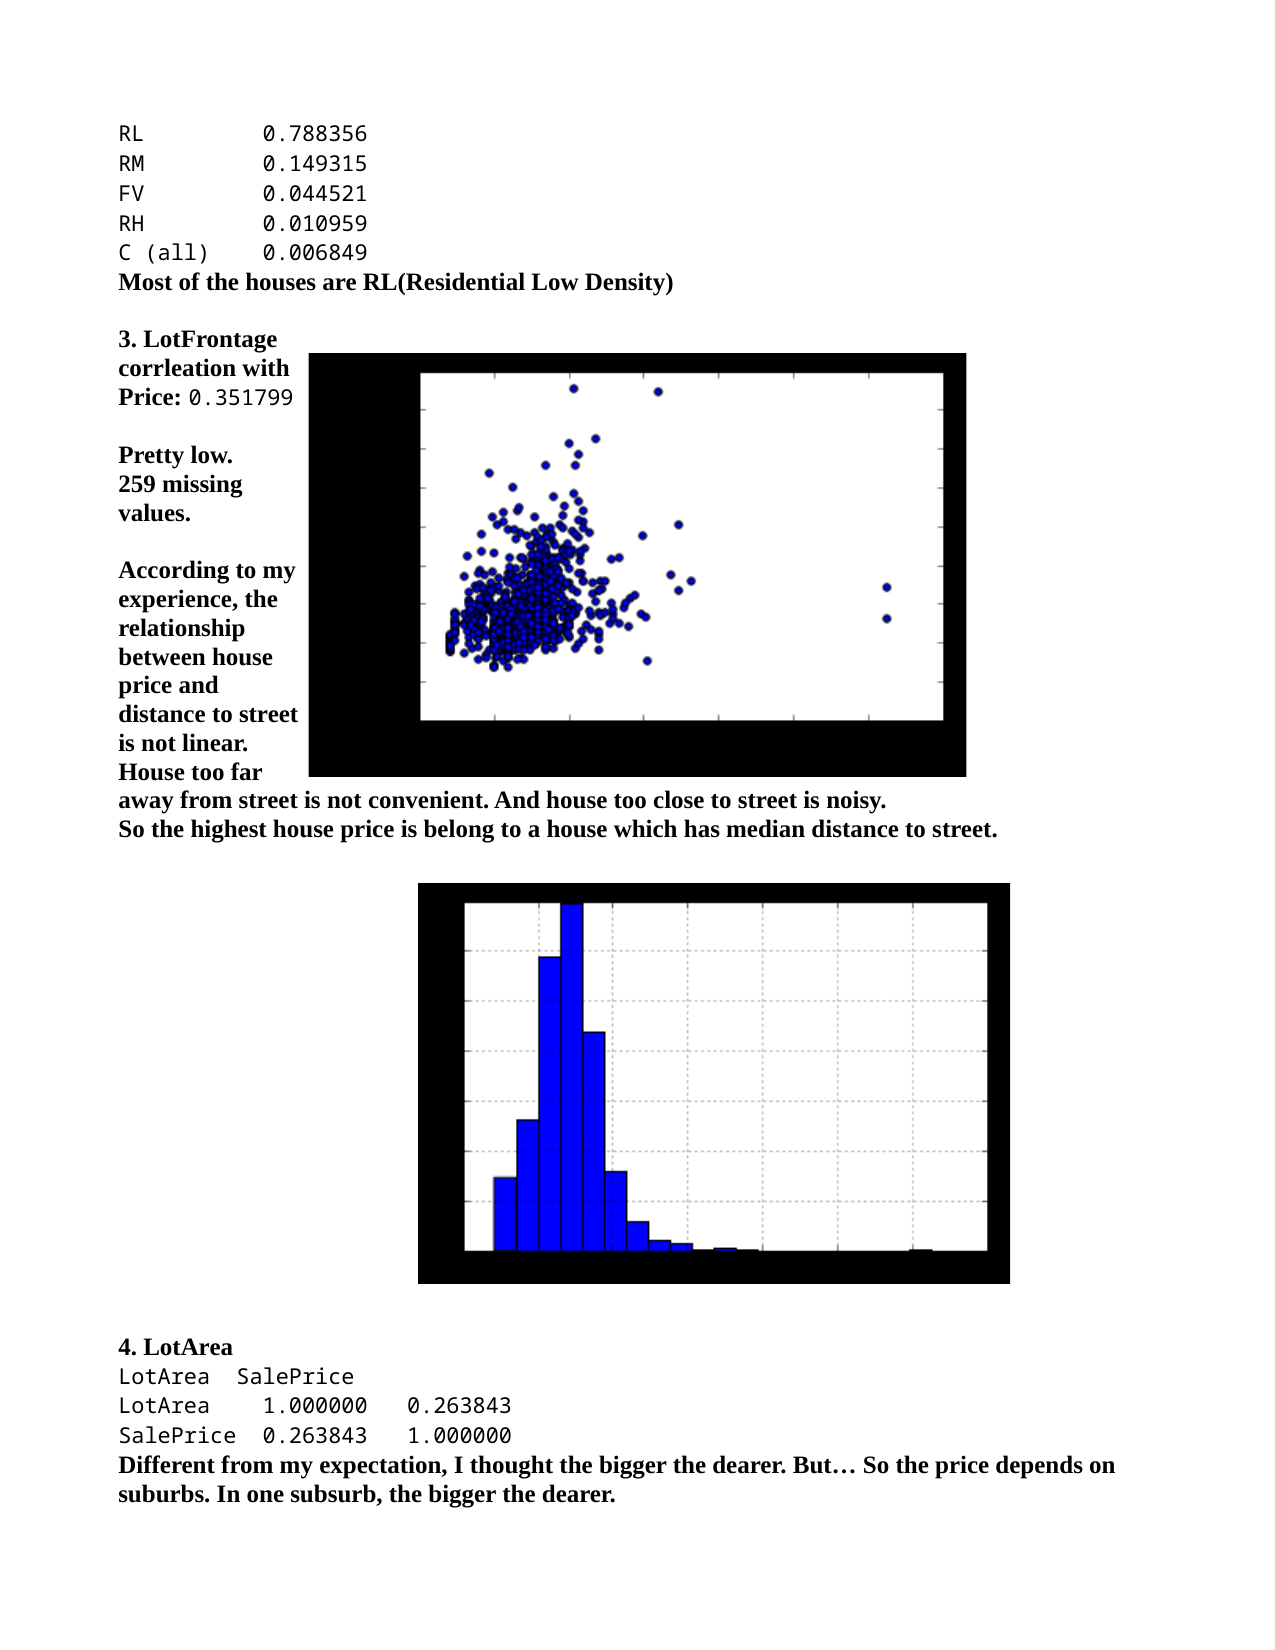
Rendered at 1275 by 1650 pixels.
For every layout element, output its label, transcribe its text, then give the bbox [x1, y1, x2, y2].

text [967, 353, 1157, 412]
text According to my experience, the relationship between house price and distance to street is not linear. House too far away from street is not convenient. And house too close to street is noisy. [118, 556, 1157, 814]
text FV 0.044521 [118, 178, 1157, 207]
picture [418, 883, 1011, 1284]
text LotArea 1.000000 0.263843 [118, 1390, 1157, 1420]
text [967, 469, 1157, 527]
text [967, 441, 1157, 469]
text 3. LotFrontage [118, 324, 1157, 353]
picture [308, 353, 967, 777]
text C (all) 0.006849 [118, 237, 1157, 267]
text RH 0.010959 [118, 207, 1157, 237]
text 4. LotArea [118, 1332, 1157, 1361]
text LotArea SalePrice [118, 1361, 1157, 1390]
text RM 0.149315 [118, 148, 1157, 178]
text corrleation with Price: 0.351799 [118, 353, 308, 412]
text RL 0.788356 [118, 118, 1157, 148]
text Most of the houses are RL(Residential Low Density) [118, 267, 1157, 296]
text SalePrice 0.263843 1.000000 [118, 1420, 1157, 1450]
text Different from my expectation, I thought the bigger the dearer. But… So the price depends on suburbs. In one subsurb, the bigger the dearer. [118, 1450, 1157, 1507]
text Pretty low. [118, 441, 308, 469]
text So the highest house price is belong to a house which has median distance to street. [118, 814, 1157, 843]
text 259 missing values. [118, 469, 308, 527]
